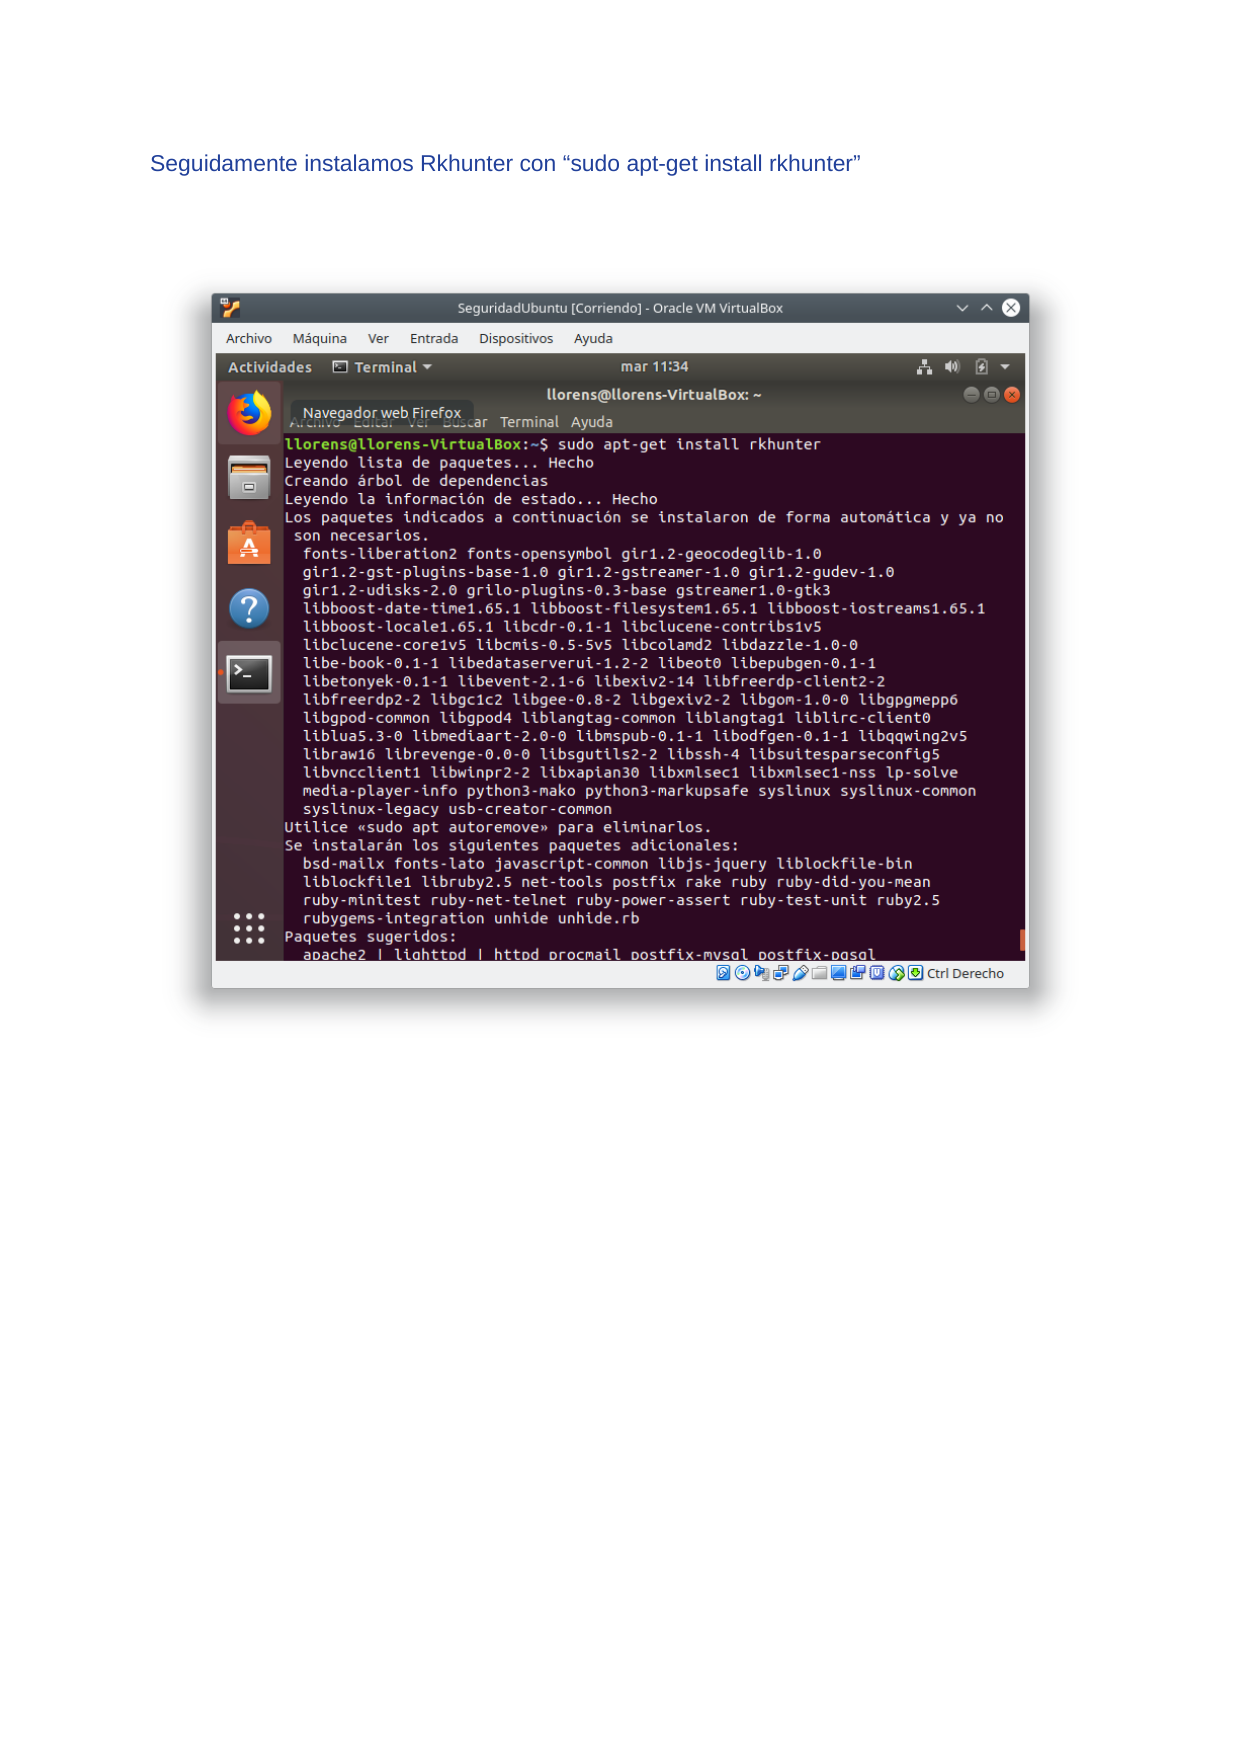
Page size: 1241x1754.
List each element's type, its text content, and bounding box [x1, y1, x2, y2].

text Seguidamente instalamos Rkhunter con “sudo apt-get install rkhunter” [150, 150, 1090, 176]
picture [150, 256, 1091, 1050]
